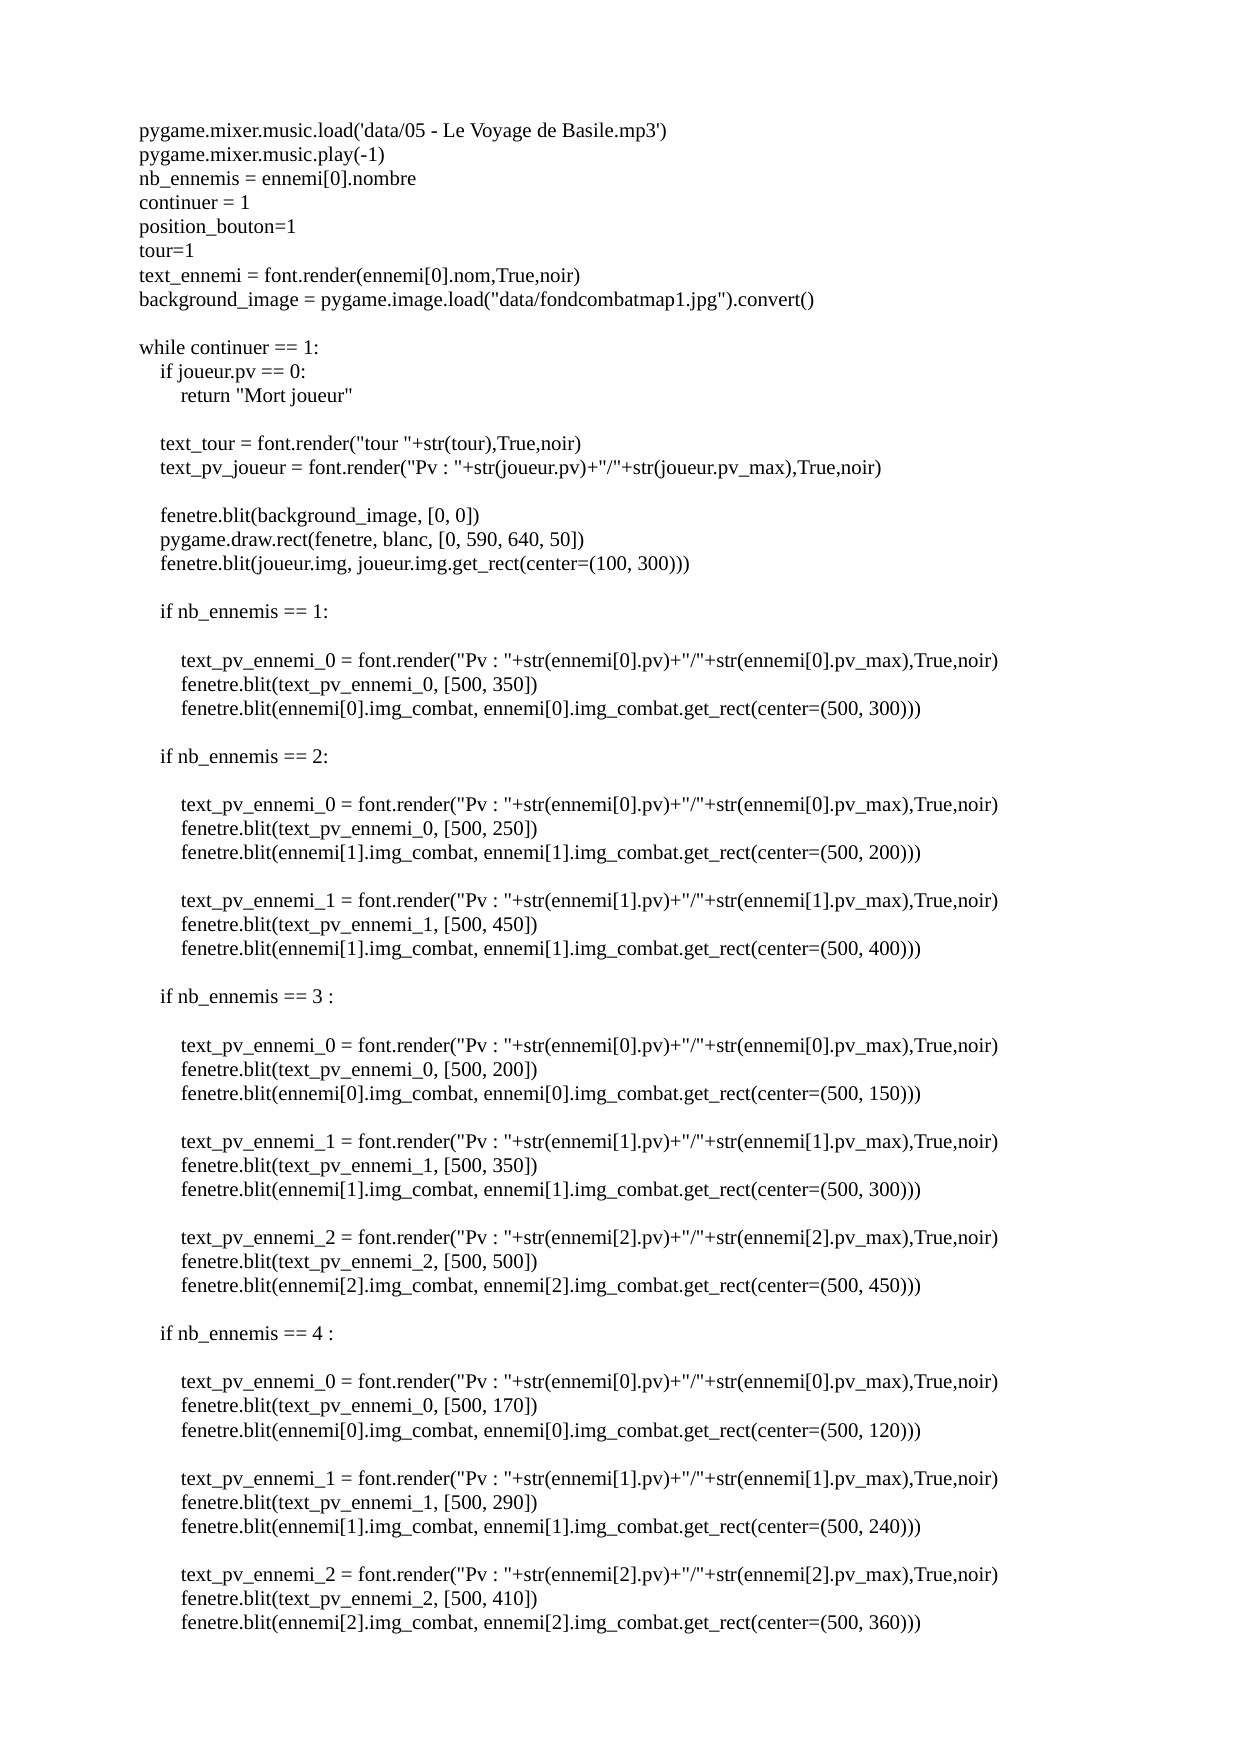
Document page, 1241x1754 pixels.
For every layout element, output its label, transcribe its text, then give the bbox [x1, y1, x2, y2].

text continuer = 1 [118, 190, 1122, 214]
text fenetre.blit(text_pv_ennemi_0, [500, 200]) [118, 1057, 1122, 1081]
text pygame.mixer.music.load('data/05 - Le Voyage de Basile.mp3') [118, 118, 1122, 142]
text fenetre.blit(ennemi[0].img_combat, ennemi[0].img_combat.get_rect(center=(500, 150))) [118, 1081, 1122, 1105]
text fenetre.blit(text_pv_ennemi_1, [500, 450]) [118, 912, 1122, 936]
text fenetre.blit(text_pv_ennemi_0, [500, 250]) [118, 816, 1122, 840]
text if joueur.pv == 0: [118, 359, 1122, 383]
text position_bouton=1 [118, 214, 1122, 238]
text fenetre.blit(text_pv_ennemi_1, [500, 350]) [118, 1153, 1122, 1177]
text return "Mort joueur" [118, 383, 1122, 407]
text fenetre.blit(joueur.img, joueur.img.get_rect(center=(100, 300))) [118, 551, 1122, 575]
text pygame.mixer.music.play(-1) [118, 142, 1122, 166]
text if nb_ennemis == 2: [118, 744, 1122, 768]
text text_pv_ennemi_0 = font.render("Pv : "+str(ennemi[0].pv)+"/"+str(ennemi[0].pv_max),True,noir) [118, 647, 1122, 672]
text fenetre.blit(ennemi[1].img_combat, ennemi[1].img_combat.get_rect(center=(500, 300))) [118, 1177, 1122, 1201]
text text_pv_ennemi_1 = font.render("Pv : "+str(ennemi[1].pv)+"/"+str(ennemi[1].pv_max),True,noir) [118, 1129, 1122, 1153]
text background_image = pygame.image.load("data/fondcombatmap1.jpg").convert() [118, 287, 1122, 311]
text text_pv_ennemi_0 = font.render("Pv : "+str(ennemi[0].pv)+"/"+str(ennemi[0].pv_max),True,noir) [118, 792, 1122, 816]
text text_pv_ennemi_1 = font.render("Pv : "+str(ennemi[1].pv)+"/"+str(ennemi[1].pv_max),True,noir) [118, 1466, 1122, 1490]
text text_pv_ennemi_2 = font.render("Pv : "+str(ennemi[2].pv)+"/"+str(ennemi[2].pv_max),True,noir) [118, 1225, 1122, 1249]
text if nb_ennemis == 4 : [118, 1321, 1122, 1345]
text text_ennemi = font.render(ennemi[0].nom,True,noir) [118, 262, 1122, 287]
text text_pv_ennemi_1 = font.render("Pv : "+str(ennemi[1].pv)+"/"+str(ennemi[1].pv_max),True,noir) [118, 888, 1122, 912]
text text_pv_joueur = font.render("Pv : "+str(joueur.pv)+"/"+str(joueur.pv_max),True,noir) [118, 455, 1122, 479]
text fenetre.blit(text_pv_ennemi_2, [500, 500]) [118, 1249, 1122, 1273]
text fenetre.blit(text_pv_ennemi_2, [500, 410]) [118, 1586, 1122, 1610]
text fenetre.blit(ennemi[1].img_combat, ennemi[1].img_combat.get_rect(center=(500, 200))) [118, 840, 1122, 864]
text text_pv_ennemi_0 = font.render("Pv : "+str(ennemi[0].pv)+"/"+str(ennemi[0].pv_max),True,noir) [118, 1032, 1122, 1057]
text if nb_ennemis == 1: [118, 599, 1122, 623]
text fenetre.blit(ennemi[0].img_combat, ennemi[0].img_combat.get_rect(center=(500, 300))) [118, 696, 1122, 720]
text if nb_ennemis == 3 : [118, 984, 1122, 1008]
text fenetre.blit(ennemi[2].img_combat, ennemi[2].img_combat.get_rect(center=(500, 360))) [118, 1610, 1122, 1634]
text text_pv_ennemi_2 = font.render("Pv : "+str(ennemi[2].pv)+"/"+str(ennemi[2].pv_max),True,noir) [118, 1562, 1122, 1586]
text fenetre.blit(background_image, [0, 0]) [118, 503, 1122, 527]
text fenetre.blit(ennemi[0].img_combat, ennemi[0].img_combat.get_rect(center=(500, 120))) [118, 1417, 1122, 1442]
text text_tour = font.render("tour "+str(tour),True,noir) [118, 431, 1122, 455]
text while continuer == 1: [118, 335, 1122, 359]
text tour=1 [118, 238, 1122, 262]
text fenetre.blit(text_pv_ennemi_0, [500, 350]) [118, 672, 1122, 696]
text text_pv_ennemi_0 = font.render("Pv : "+str(ennemi[0].pv)+"/"+str(ennemi[0].pv_max),True,noir) [118, 1369, 1122, 1393]
text fenetre.blit(text_pv_ennemi_1, [500, 290]) [118, 1490, 1122, 1514]
text nb_ennemis = ennemi[0].nombre [118, 166, 1122, 190]
text fenetre.blit(ennemi[2].img_combat, ennemi[2].img_combat.get_rect(center=(500, 450))) [118, 1273, 1122, 1297]
text fenetre.blit(text_pv_ennemi_0, [500, 170]) [118, 1393, 1122, 1417]
text fenetre.blit(ennemi[1].img_combat, ennemi[1].img_combat.get_rect(center=(500, 240))) [118, 1514, 1122, 1538]
text fenetre.blit(ennemi[1].img_combat, ennemi[1].img_combat.get_rect(center=(500, 400))) [118, 936, 1122, 960]
text pygame.draw.rect(fenetre, blanc, [0, 590, 640, 50]) [118, 527, 1122, 551]
